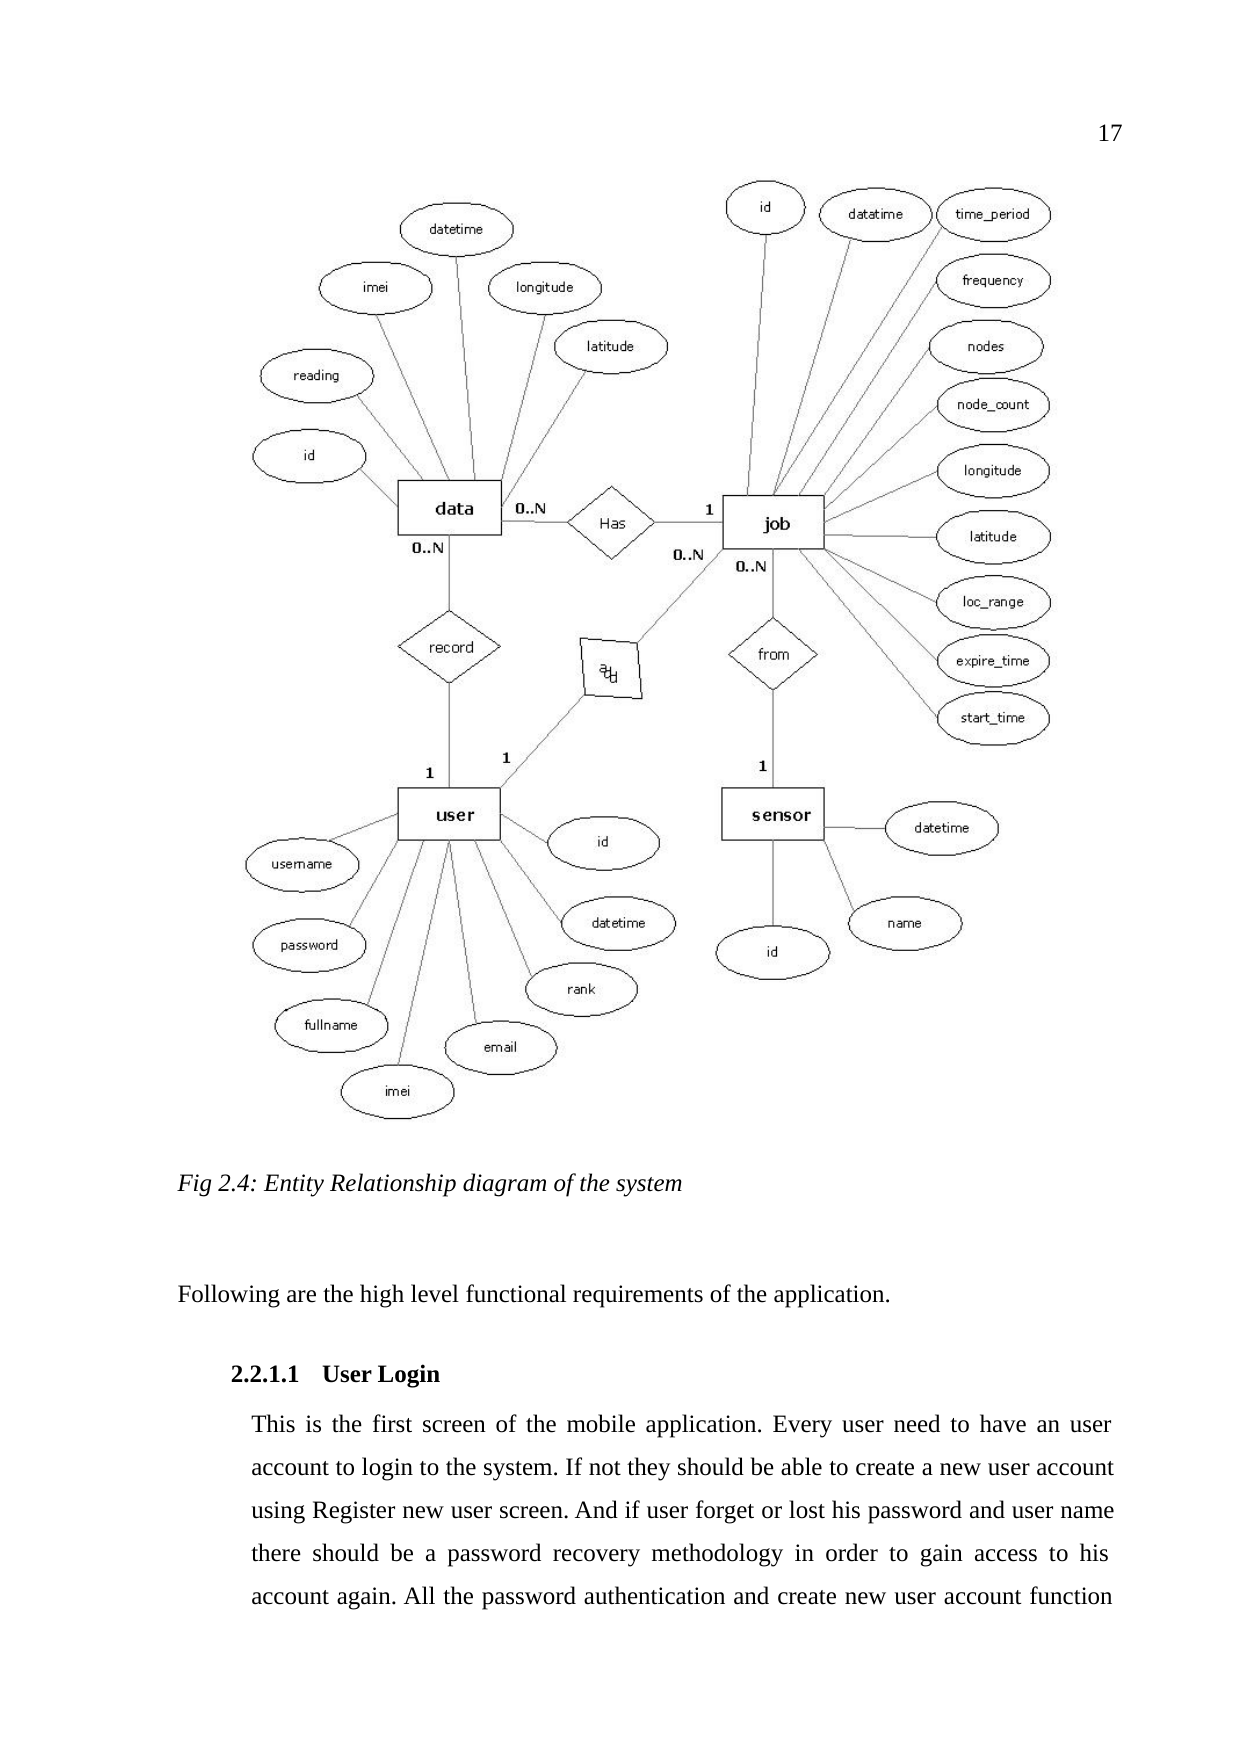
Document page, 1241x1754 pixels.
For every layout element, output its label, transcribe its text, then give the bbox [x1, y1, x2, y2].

picture [241, 176, 1058, 1154]
text Following are the high level functional requirements of the application. [177, 1279, 1122, 1308]
subtitle User Login [224, 1359, 1122, 1388]
text Fig 2.4: Entity Relationship diagram of the system [177, 176, 1122, 1196]
text This is the first screen of the mobile application. Every user need to have an user account to login to the system. If not they should be able to create a new user account using Register new user screen. And if user forget or lost his password and user name there should be a password recovery methodology in order to gain access to his account again. All the password authentication and create new user account function [177, 1409, 1122, 1610]
